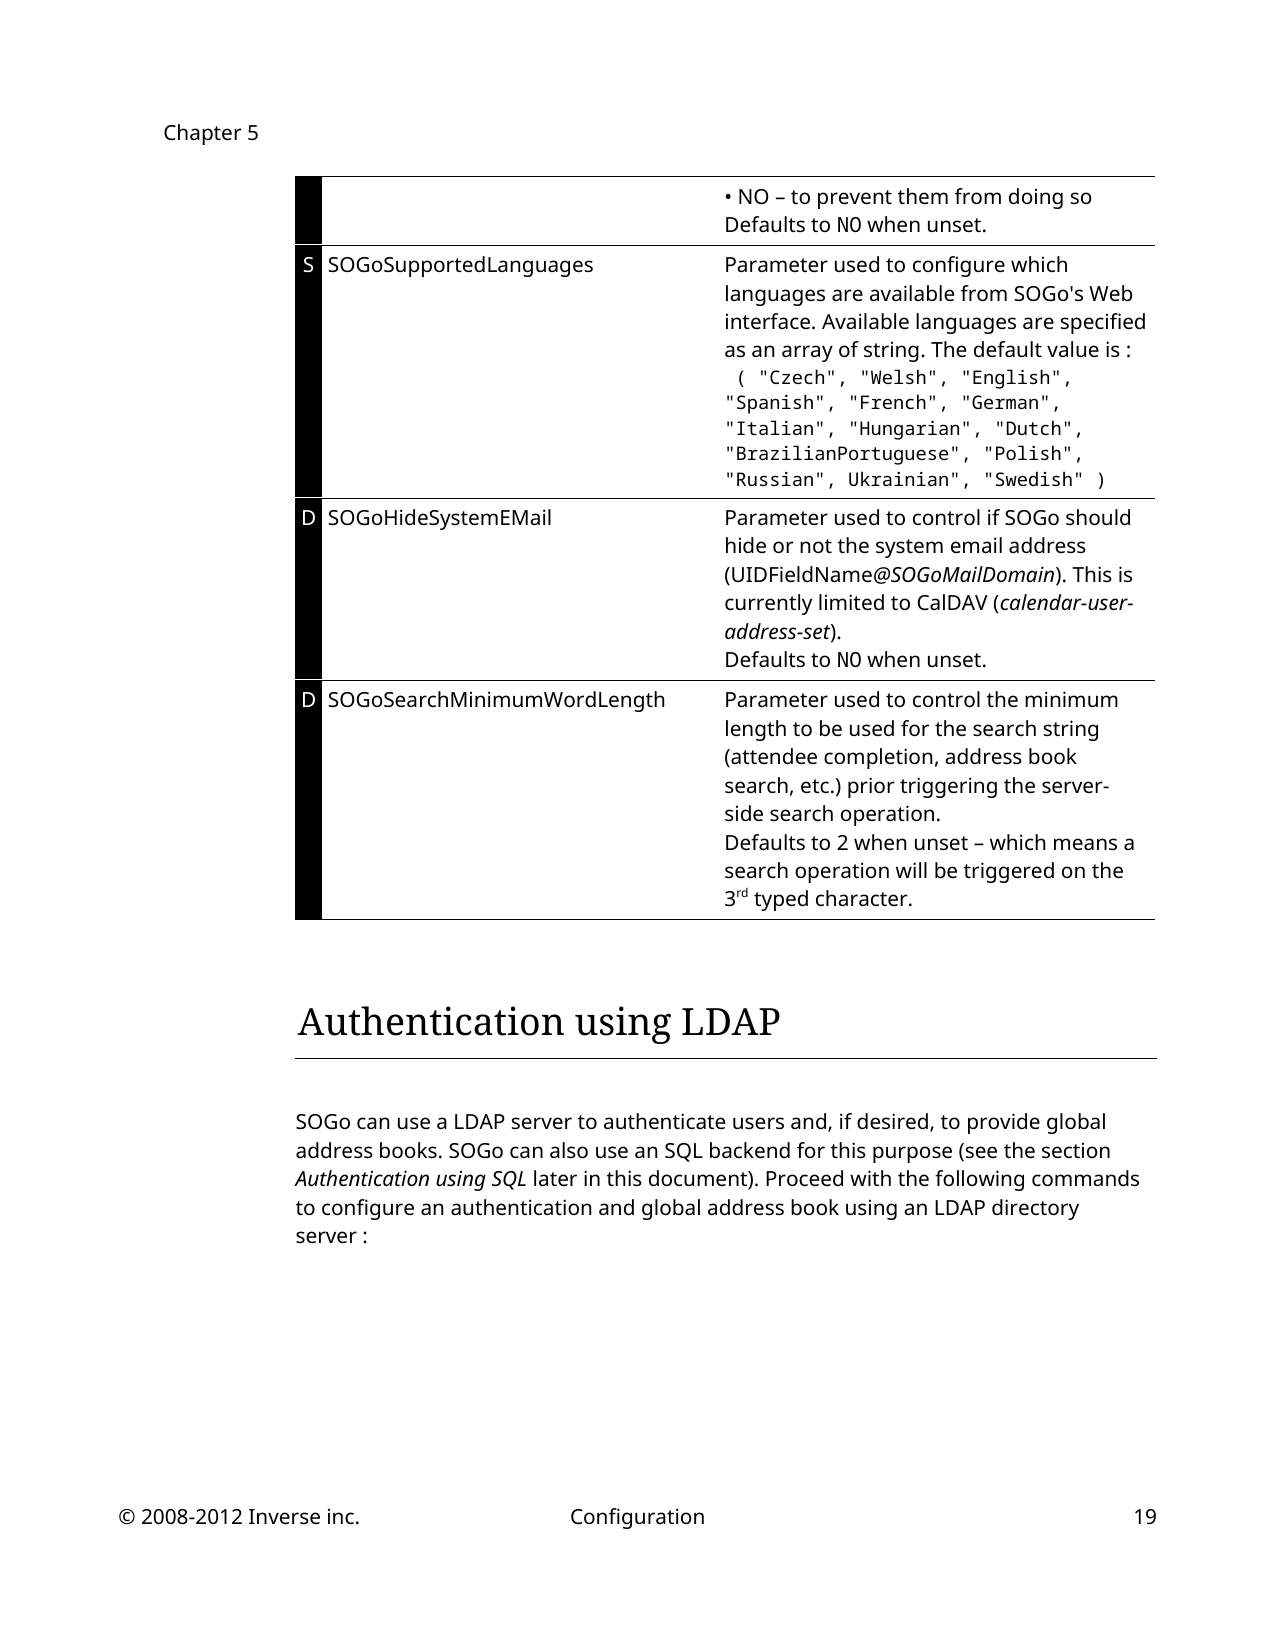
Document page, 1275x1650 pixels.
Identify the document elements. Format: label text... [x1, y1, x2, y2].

table_cell Parameter used to control the minimum length to be used for the search string (attendee completion, address book search, etc.) prior triggering the server-side search operation. Defaults to 2 when unset – which means a search operation will be triggered on the 3rd typed character. [719, 681, 1155, 919]
table_cell [295, 177, 322, 244]
table_cell D [295, 681, 322, 919]
table_cell Parameter used to configure which languages are available from SOGo's Web interface. Available languages are specified as an array of string. The default value is : ( "Czech", "Welsh", "English", "Spanish", "French", "German", "Italian", "Hungarian", "Dutch", "BrazilianPortuguese", "Polish", "Russian", Ukrainian", "Swedish" ) [719, 246, 1155, 497]
table_cell SOGoSupportedLanguages [322, 246, 718, 497]
table_cell S [295, 246, 322, 497]
subtitle Authentication using LDAP [295, 996, 1157, 1058]
table_cell SOGoSearchMinimumWordLength [322, 681, 718, 919]
text SOGo can use a LDAP server to authenticate users and, if desired, to provide global address books. SOGo can also use an SQL backend for this purpose (see the section Authentication using SQL later in this document). Proceed with the following commands to configure an authentication and global address book using an LDAP directory server : [295, 1107, 1157, 1249]
table_cell SOGoHideSystemEMail [322, 499, 718, 679]
table_cell D [295, 499, 322, 679]
table_cell [322, 177, 718, 244]
table_cell • NO – to prevent them from doing so Defaults to NO when unset. [719, 177, 1155, 244]
table_cell Parameter used to control if SOGo should hide or not the system email address (UIDFieldName@SOGoMailDomain). This is currently limited to CalDAV (calendar-user-address-set). Defaults to NO when unset. [719, 499, 1155, 679]
